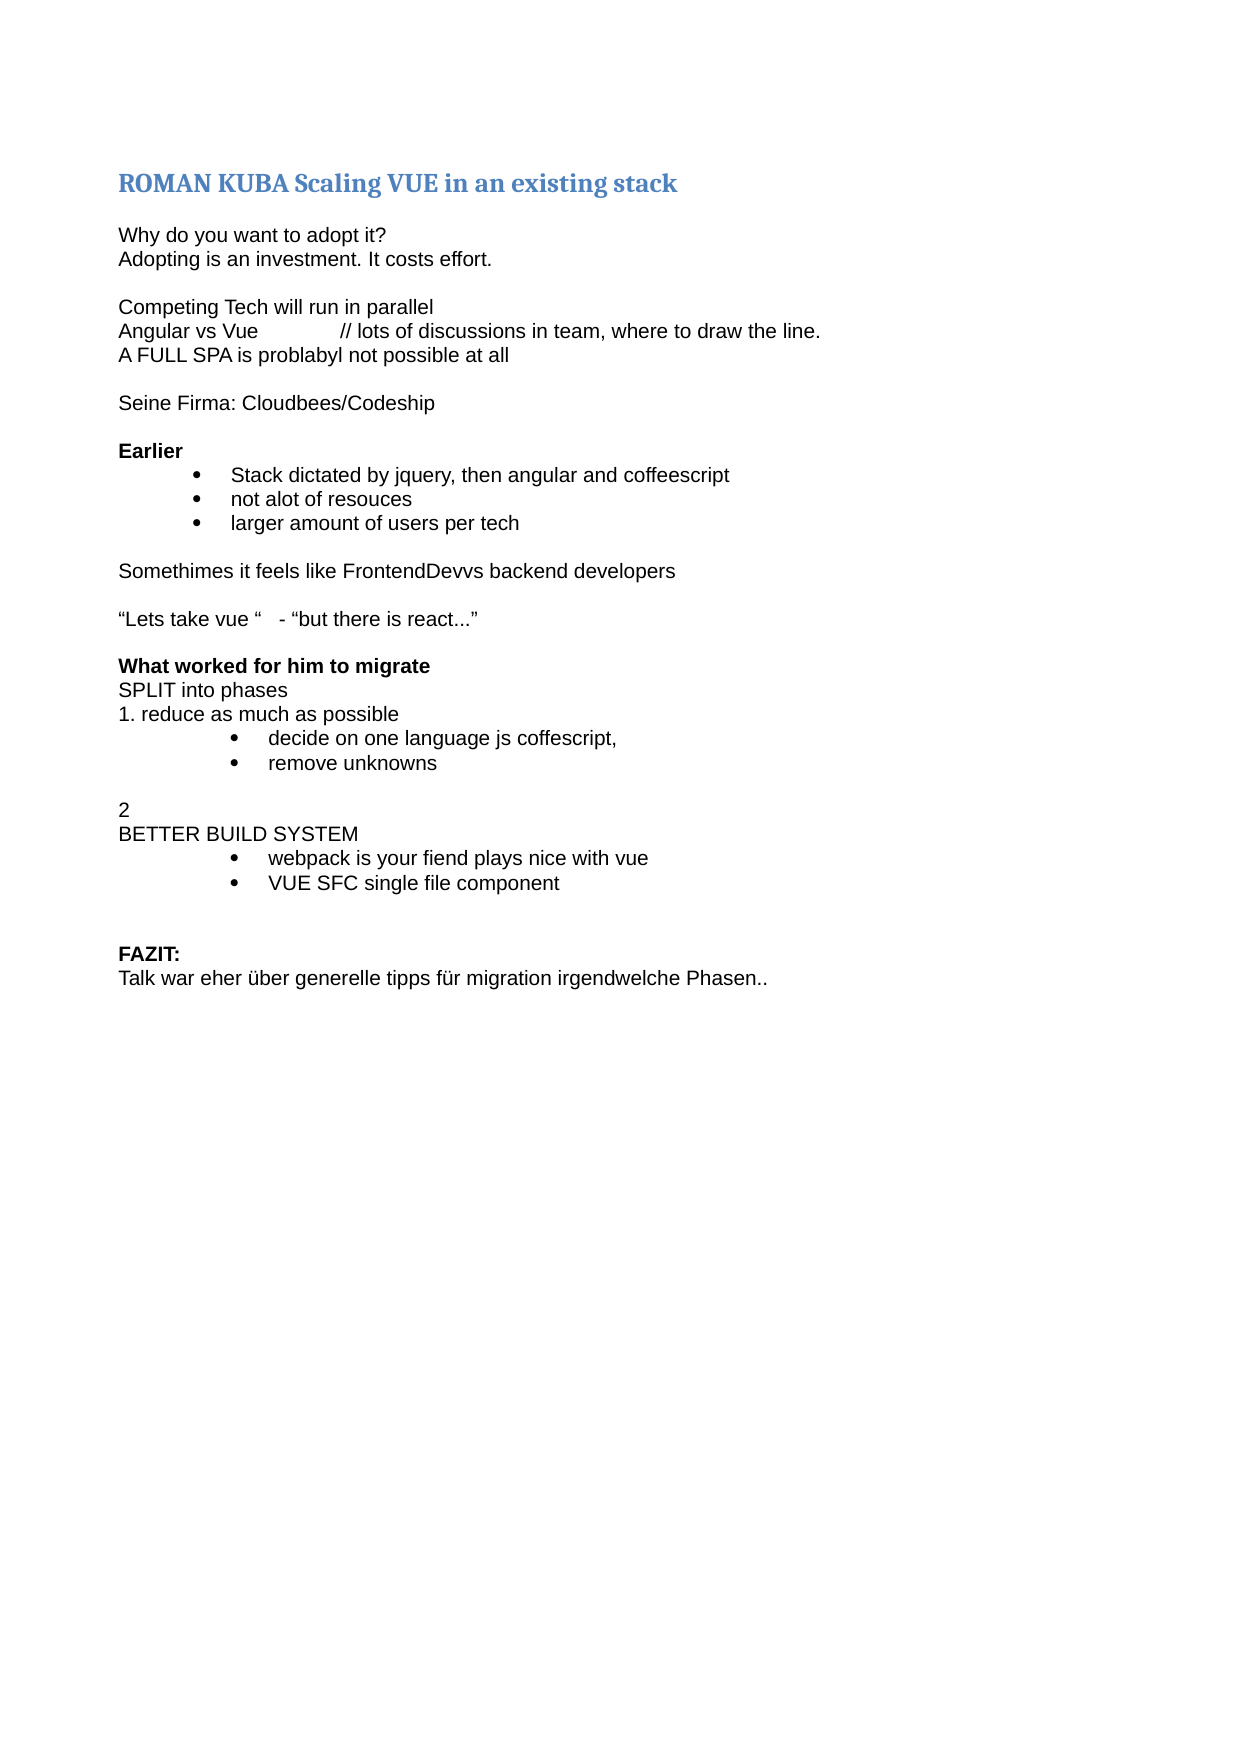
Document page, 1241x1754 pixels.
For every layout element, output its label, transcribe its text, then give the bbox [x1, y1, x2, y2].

text What worked for him to migrate [118, 654, 1122, 678]
text Talk war eher über generelle tipps für migration irgendwelche Phasen.. [118, 966, 1122, 1014]
text BETTER BUILD SYSTEM [118, 822, 1122, 846]
list not alot of resouces [193, 486, 1122, 511]
text FAZIT: [118, 942, 1122, 966]
list webpack is your fiend plays nice with vue [231, 846, 1122, 870]
text A FULL SPA is problabyl not possible at all [118, 343, 1122, 367]
text Somethimes it feels like FrontendDevvs backend developers [118, 558, 1122, 582]
list larger amount of users per tech [193, 511, 1122, 534]
text 1. reduce as much as possible [118, 702, 1122, 726]
text Seine Firma: Cloudbees/Codeship [118, 391, 1122, 414]
text SPLIT into phases [118, 678, 1122, 702]
list VUE SFC single file component [231, 870, 1122, 894]
list decide on one language js coffescript, [231, 726, 1122, 750]
text Competing Tech will run in parallel [118, 295, 1122, 319]
text Why do you want to adopt it? Adopting is an investment. It costs effort. [118, 223, 1122, 271]
text 2 [118, 798, 1122, 822]
text “Lets take vue “ - “but there is react...” [118, 606, 1122, 630]
text Angular vs Vue // lots of discussions in team, where to draw the line. [118, 319, 1122, 343]
text Earlier [118, 438, 1122, 462]
list remove unknowns [231, 750, 1122, 774]
subtitle ROMAN KUBA Scaling VUE in an existing stack [118, 168, 1122, 199]
list Stack dictated by jquery, then angular and coffeescript [193, 462, 1122, 486]
